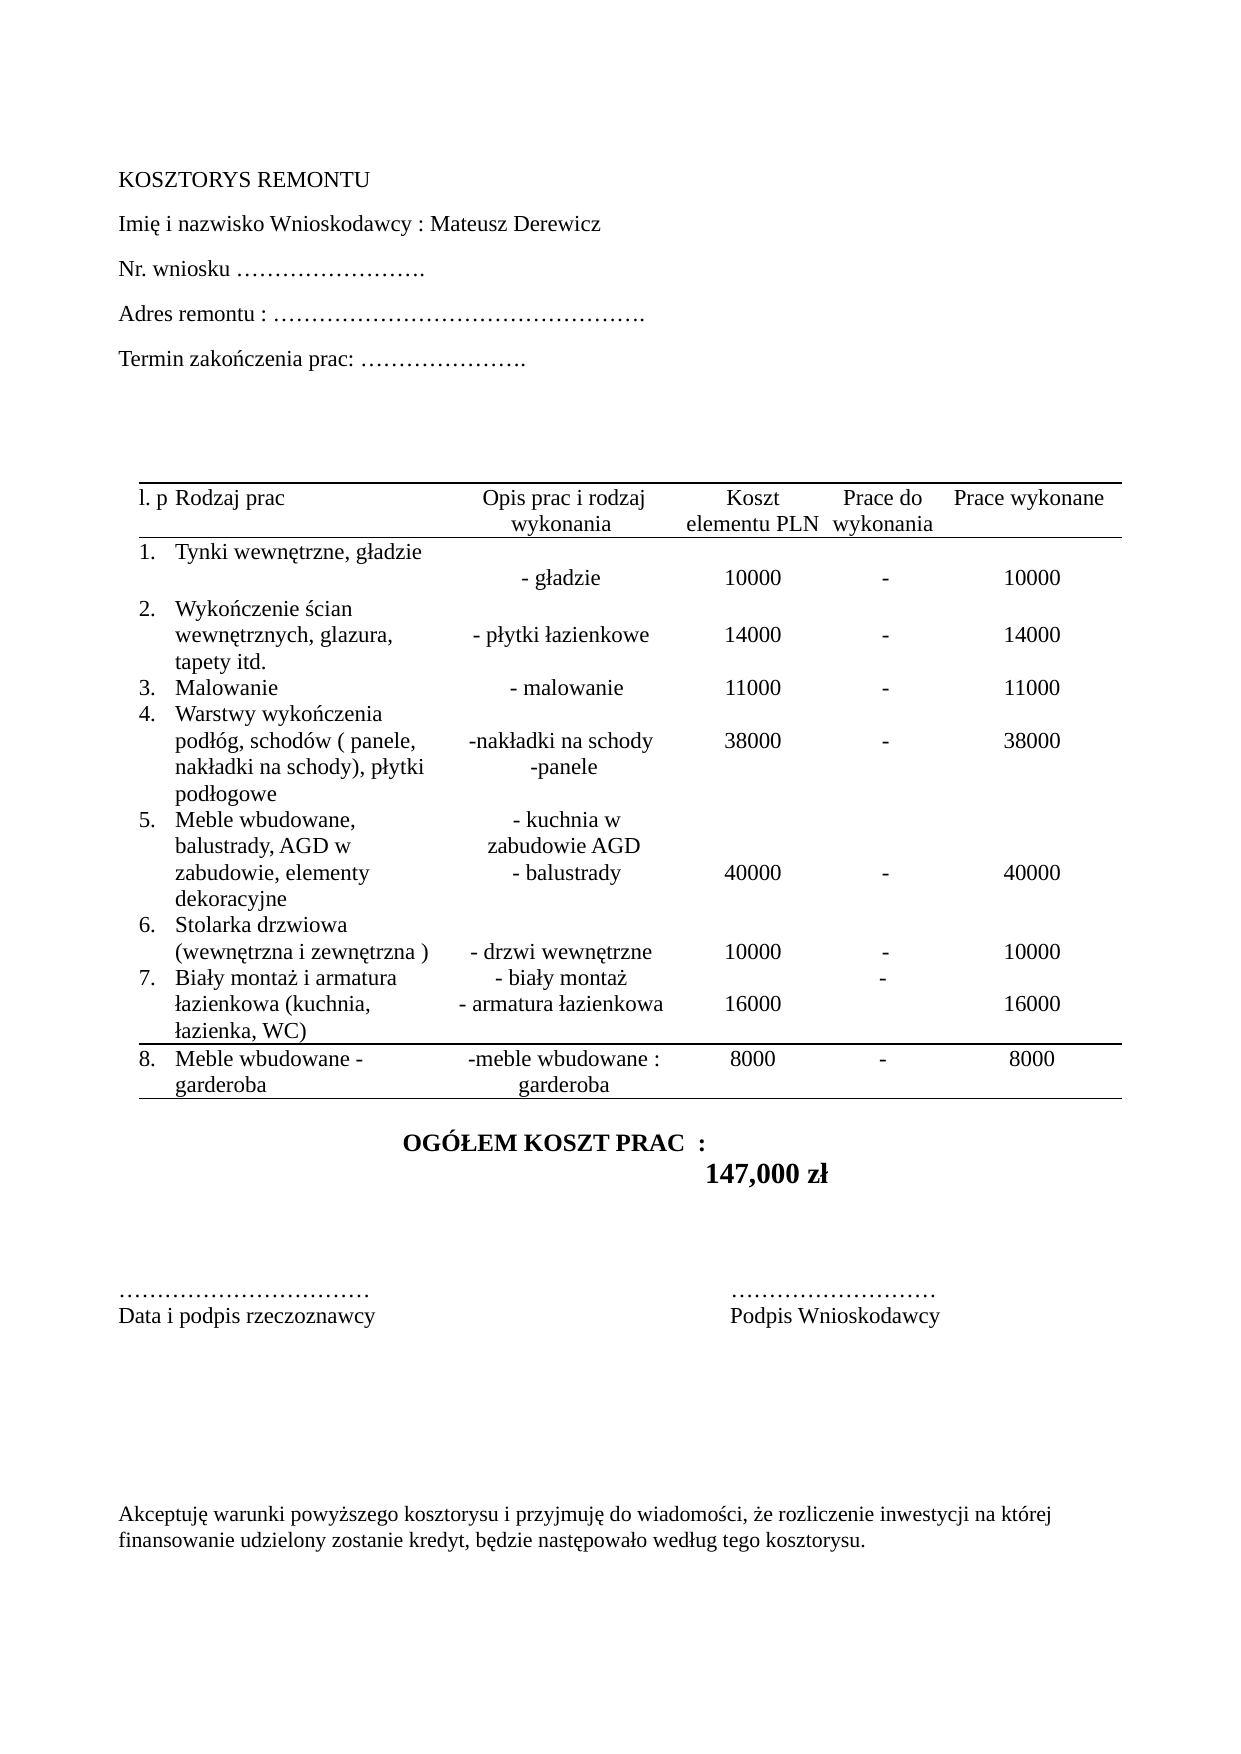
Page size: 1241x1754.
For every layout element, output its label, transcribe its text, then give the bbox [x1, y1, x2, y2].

table_cell - gładzie [446, 538, 682, 595]
text …………………………… ……………………… [118, 1276, 1122, 1303]
table_cell 6. [139, 911, 175, 964]
table_cell 16000 [682, 964, 823, 1043]
table_cell - [823, 538, 942, 595]
table_cell 1. [139, 538, 175, 595]
table_header Rodzaj prac [175, 484, 446, 536]
text Data i podpis rzeczoznawcy Podpis Wnioskodawcy [118, 1303, 1122, 1329]
text Adres remontu : …………………………………………. [118, 300, 1122, 326]
table_cell 14000 [942, 595, 1122, 674]
text 147,000 zł [118, 1156, 1122, 1190]
table_cell 8. [139, 1045, 175, 1097]
table_cell 40000 [942, 806, 1122, 911]
table_cell 8000 [682, 1045, 823, 1097]
table_cell - [823, 806, 942, 911]
table_cell 14000 [682, 595, 823, 674]
table_cell Meble wbudowane - garderoba [175, 1045, 446, 1097]
table_cell - [823, 674, 942, 701]
table_cell -meble wbudowane : garderoba [446, 1045, 682, 1097]
table_header Prace do wykonania [823, 484, 942, 536]
table_cell Wykończenie ścian wewnętrznych, glazura, tapety itd. [175, 595, 446, 674]
table_cell 11000 [942, 674, 1122, 701]
table_cell Meble wbudowane, balustrady, AGD w zabudowie, elementy dekoracyjne [175, 806, 446, 911]
table_cell Warstwy wykończenia podłóg, schodów ( panele, nakładki na schody), płytki podłogowe [175, 701, 446, 806]
table_cell - malowanie [446, 674, 682, 701]
table_cell - biały montaż - armatura łazienkowa [446, 964, 682, 1043]
table_cell - [823, 595, 942, 674]
table_cell Stolarka drzwiowa (wewnętrzna i zewnętrzna ) [175, 911, 446, 964]
text Akceptuję warunki powyższego kosztorysu i przyjmuję do wiadomości, że rozliczenie inwestycji na której finansowanie udzielony zostanie kredyt, będzie następowało według tego kosztorysu. [118, 1501, 1122, 1552]
table_cell 10000 [942, 538, 1122, 595]
text KOSZTORYS REMONTU [118, 166, 1122, 192]
table_cell 10000 [682, 911, 823, 964]
table_cell - [823, 911, 942, 964]
table_cell Malowanie [175, 674, 446, 701]
table_header Opis prac i rodzaj wykonania [446, 484, 682, 536]
table_cell - kuchnia w zabudowie AGD - balustrady [446, 806, 682, 911]
table_cell Biały montaż i armatura łazienkowa (kuchnia, łazienka, WC) [175, 964, 446, 1043]
table_cell 40000 [682, 806, 823, 911]
table_cell 4. [139, 701, 175, 806]
table_cell 10000 [682, 538, 823, 595]
text OGÓŁEM KOSZT PRAC : [118, 1128, 1122, 1156]
table_cell 3. [139, 674, 175, 701]
table_cell - [823, 701, 942, 806]
table_cell - drzwi wewnętrzne [446, 911, 682, 964]
text Imię i nazwisko Wnioskodawcy : Mateusz Derewicz [118, 211, 1122, 237]
table_header Koszt elementu PLN [682, 484, 823, 536]
table_cell 5. [139, 806, 175, 911]
table_cell - płytki łazienkowe [446, 595, 682, 674]
table_header l. p [139, 484, 175, 536]
table_cell 16000 [942, 964, 1122, 1043]
table_header Prace wykonane [942, 484, 1122, 536]
table_cell 8000 [942, 1045, 1122, 1097]
table_cell Tynki wewnętrzne, gładzie [175, 538, 446, 595]
text Termin zakończenia prac: …………………. [118, 345, 1122, 371]
table_cell -nakładki na schody -panele [446, 701, 682, 806]
table_cell - [823, 1045, 942, 1097]
table_cell 2. [139, 595, 175, 674]
table_cell 7. [139, 964, 175, 1043]
table_cell 11000 [682, 674, 823, 701]
table_cell 38000 [942, 701, 1122, 806]
text Nr. wniosku ……………………. [118, 255, 1122, 282]
table_cell 38000 [682, 701, 823, 806]
table_cell 10000 [942, 911, 1122, 964]
table_cell - [823, 964, 942, 1043]
